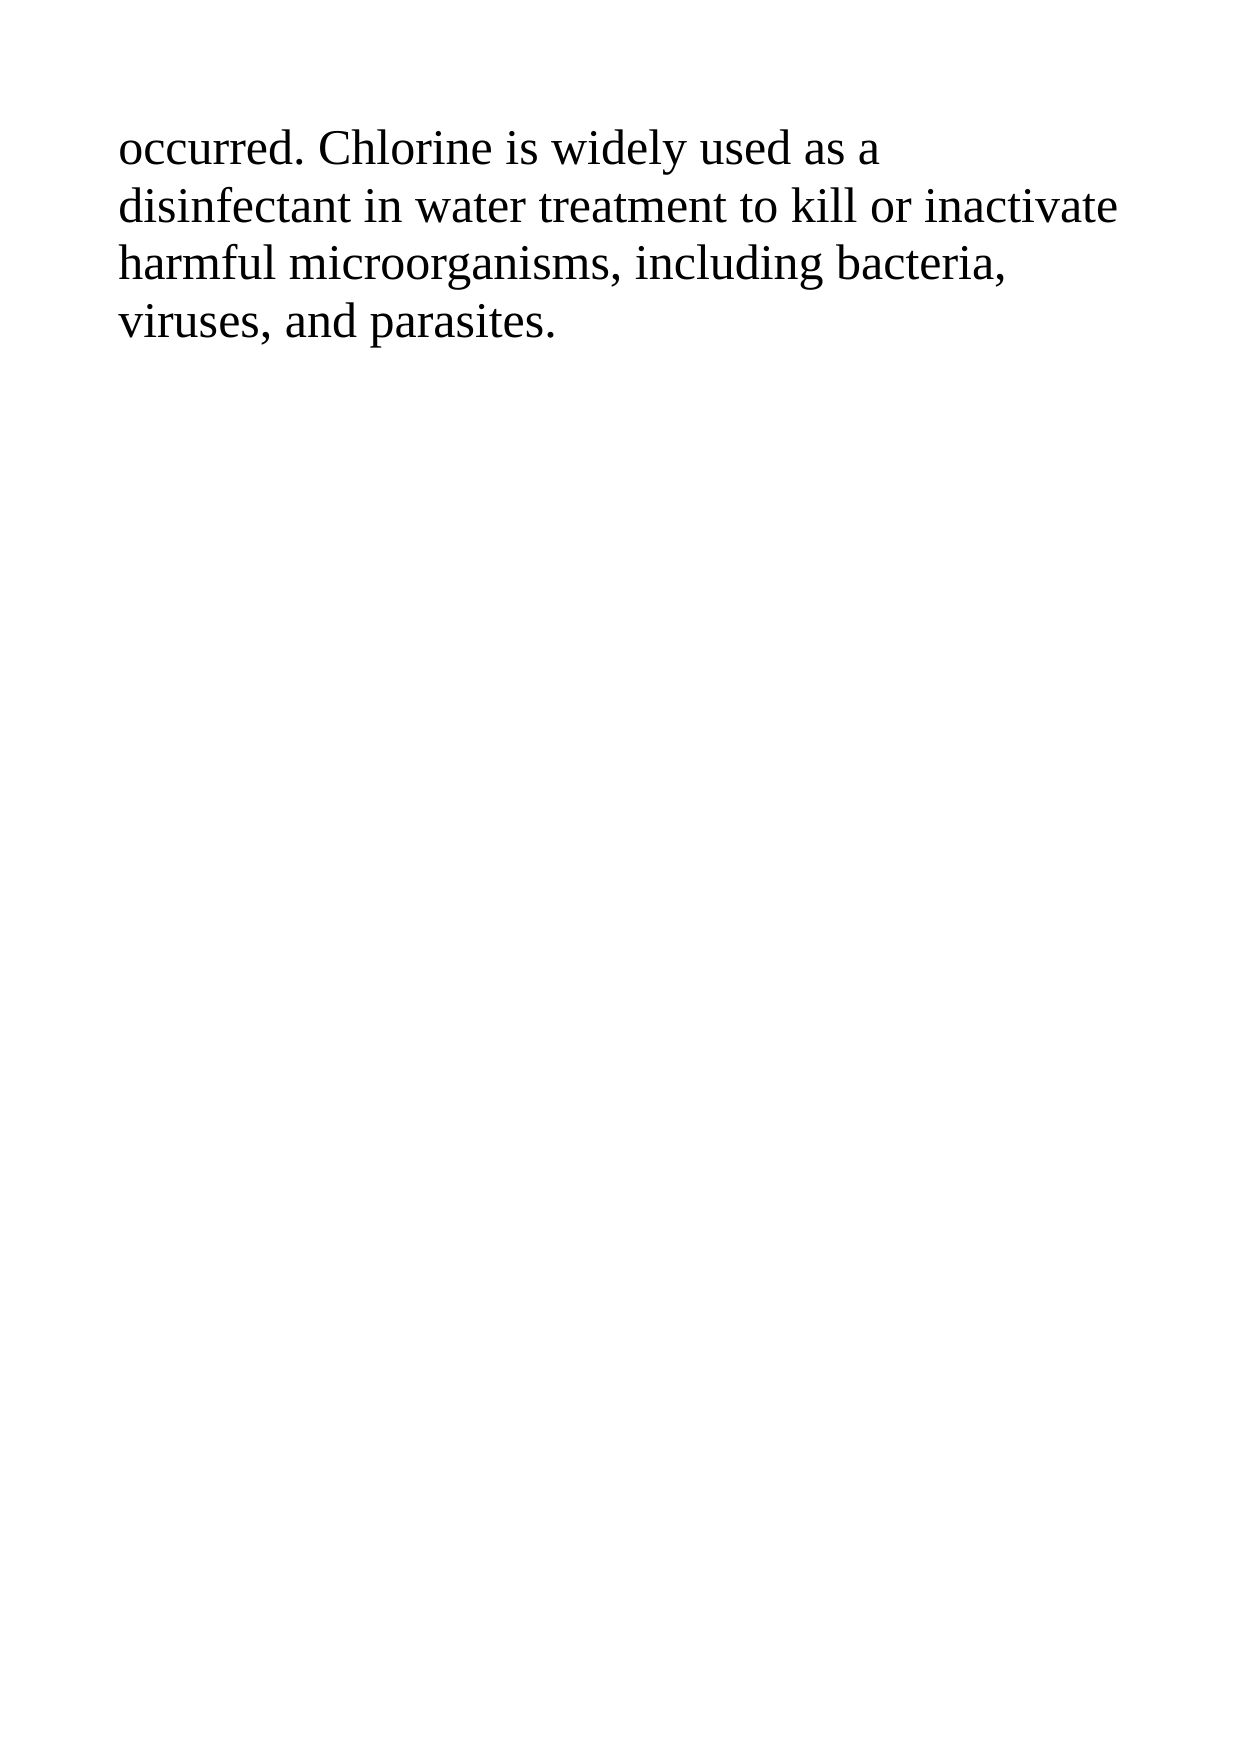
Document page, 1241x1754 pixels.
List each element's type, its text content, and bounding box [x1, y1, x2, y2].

text occurred. Chlorine is widely used as a disinfectant in water treatment to kill or inactivate harmful microorganisms, including bacteria, viruses, and parasites. [118, 118, 1122, 348]
